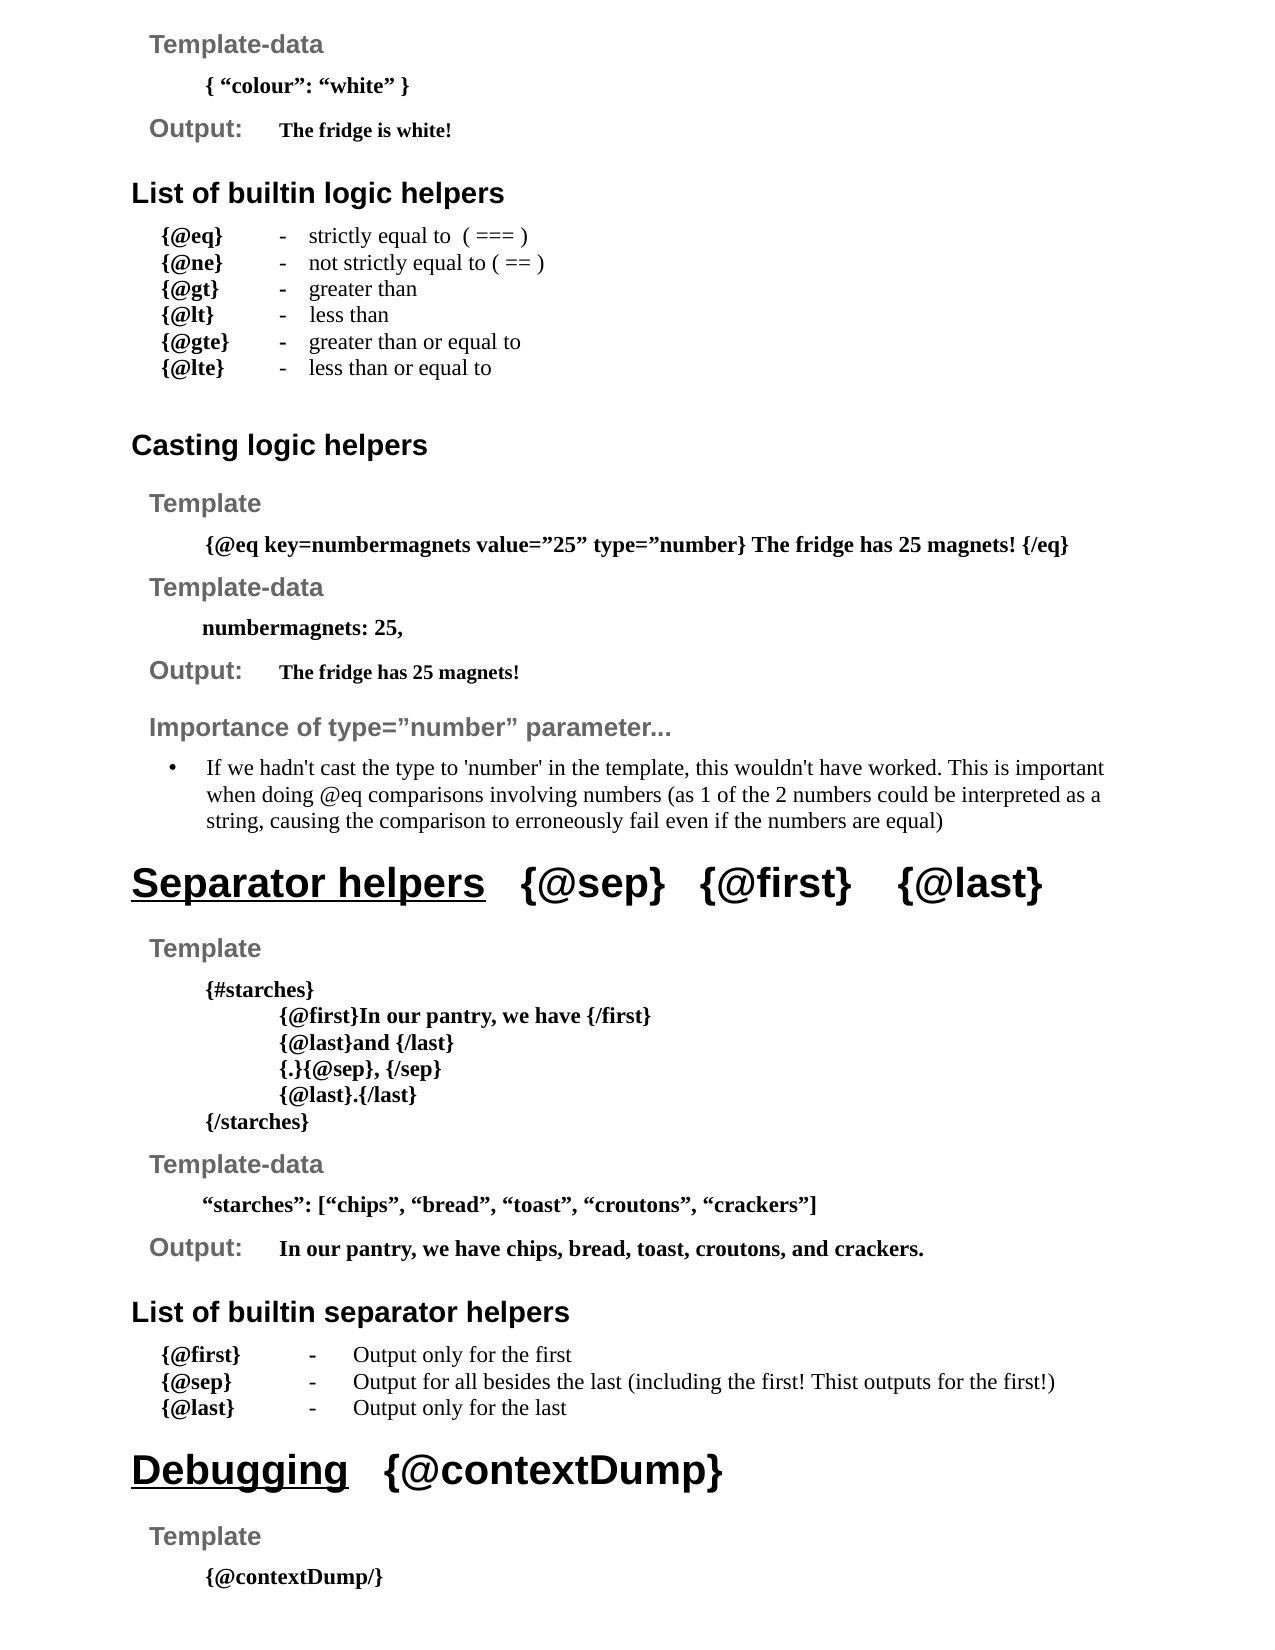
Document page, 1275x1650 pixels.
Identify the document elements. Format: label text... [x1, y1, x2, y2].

subtitle Output: In our pantry, we have chips, bread, toast, croutons, and crackers. [131, 1232, 1142, 1262]
text {@eq key=numbermagnets value=”25” type=”number} The fridge has 25 magnets! {/eq} [131, 531, 1142, 557]
subtitle Template [131, 933, 1142, 963]
text {@first} - Output only for the first [131, 1341, 1142, 1368]
subtitle Template-data [131, 572, 1142, 602]
text {@last} - Output only for the last [131, 1394, 1142, 1421]
text {@eq} - strictly equal to ( === ) [131, 222, 1142, 249]
text {/starches} [131, 1108, 1142, 1134]
text {@contextDump/} [131, 1563, 1142, 1589]
subtitle Importance of type=”number” parameter... [131, 712, 1142, 742]
text {@lte} - less than or equal to [131, 354, 1142, 380]
text {@first}In our pantry, we have {/first} [131, 1002, 1142, 1029]
subtitle Casting logic helpers [131, 428, 1142, 461]
subtitle Separator helpers {@sep} {@first} {@last} [131, 858, 1142, 906]
subtitle Template-data [131, 1149, 1142, 1178]
subtitle Output: The fridge is white! [131, 113, 1142, 143]
text {@gt} - greater than [131, 275, 1142, 301]
text numbermagnets: 25, [131, 614, 1142, 641]
text {@last}and {/last} [131, 1029, 1142, 1055]
text {@sep} - Output for all besides the last (including the first! Thist outputs for the first!) [131, 1368, 1142, 1394]
text { “colour”: “white” } [131, 72, 1142, 98]
subtitle List of builtin separator helpers [131, 1295, 1142, 1329]
text {.}{@sep}, {/sep} [131, 1055, 1142, 1081]
subtitle Template-data [131, 29, 1142, 59]
text “starches”: [“chips”, “bread”, “toast”, “croutons”, “crackers”] [131, 1191, 1142, 1217]
text {@ne} - not strictly equal to ( == ) [131, 249, 1142, 275]
subtitle List of builtin logic helpers [131, 176, 1142, 210]
text {@lt} - less than [131, 301, 1142, 328]
text {#starches} [131, 976, 1142, 1002]
subtitle Debugging {@contextDump} [131, 1446, 1142, 1493]
text {@gte} - greater than or equal to [131, 328, 1142, 354]
subtitle Template [131, 488, 1142, 518]
list If we hadn't cast the type to 'number' in the template, this wouldn't have worked. This is important when doing @eq comparisons involving numbers (as 1 of the 2 numbers could be interpreted as a string, causing the comparison to erroneously fail even if the numbers are equal) [169, 754, 1142, 833]
subtitle Output: The fridge has 25 magnets! [131, 655, 1142, 685]
subtitle Template [131, 1521, 1142, 1550]
text {@last}.{/last} [131, 1081, 1142, 1108]
